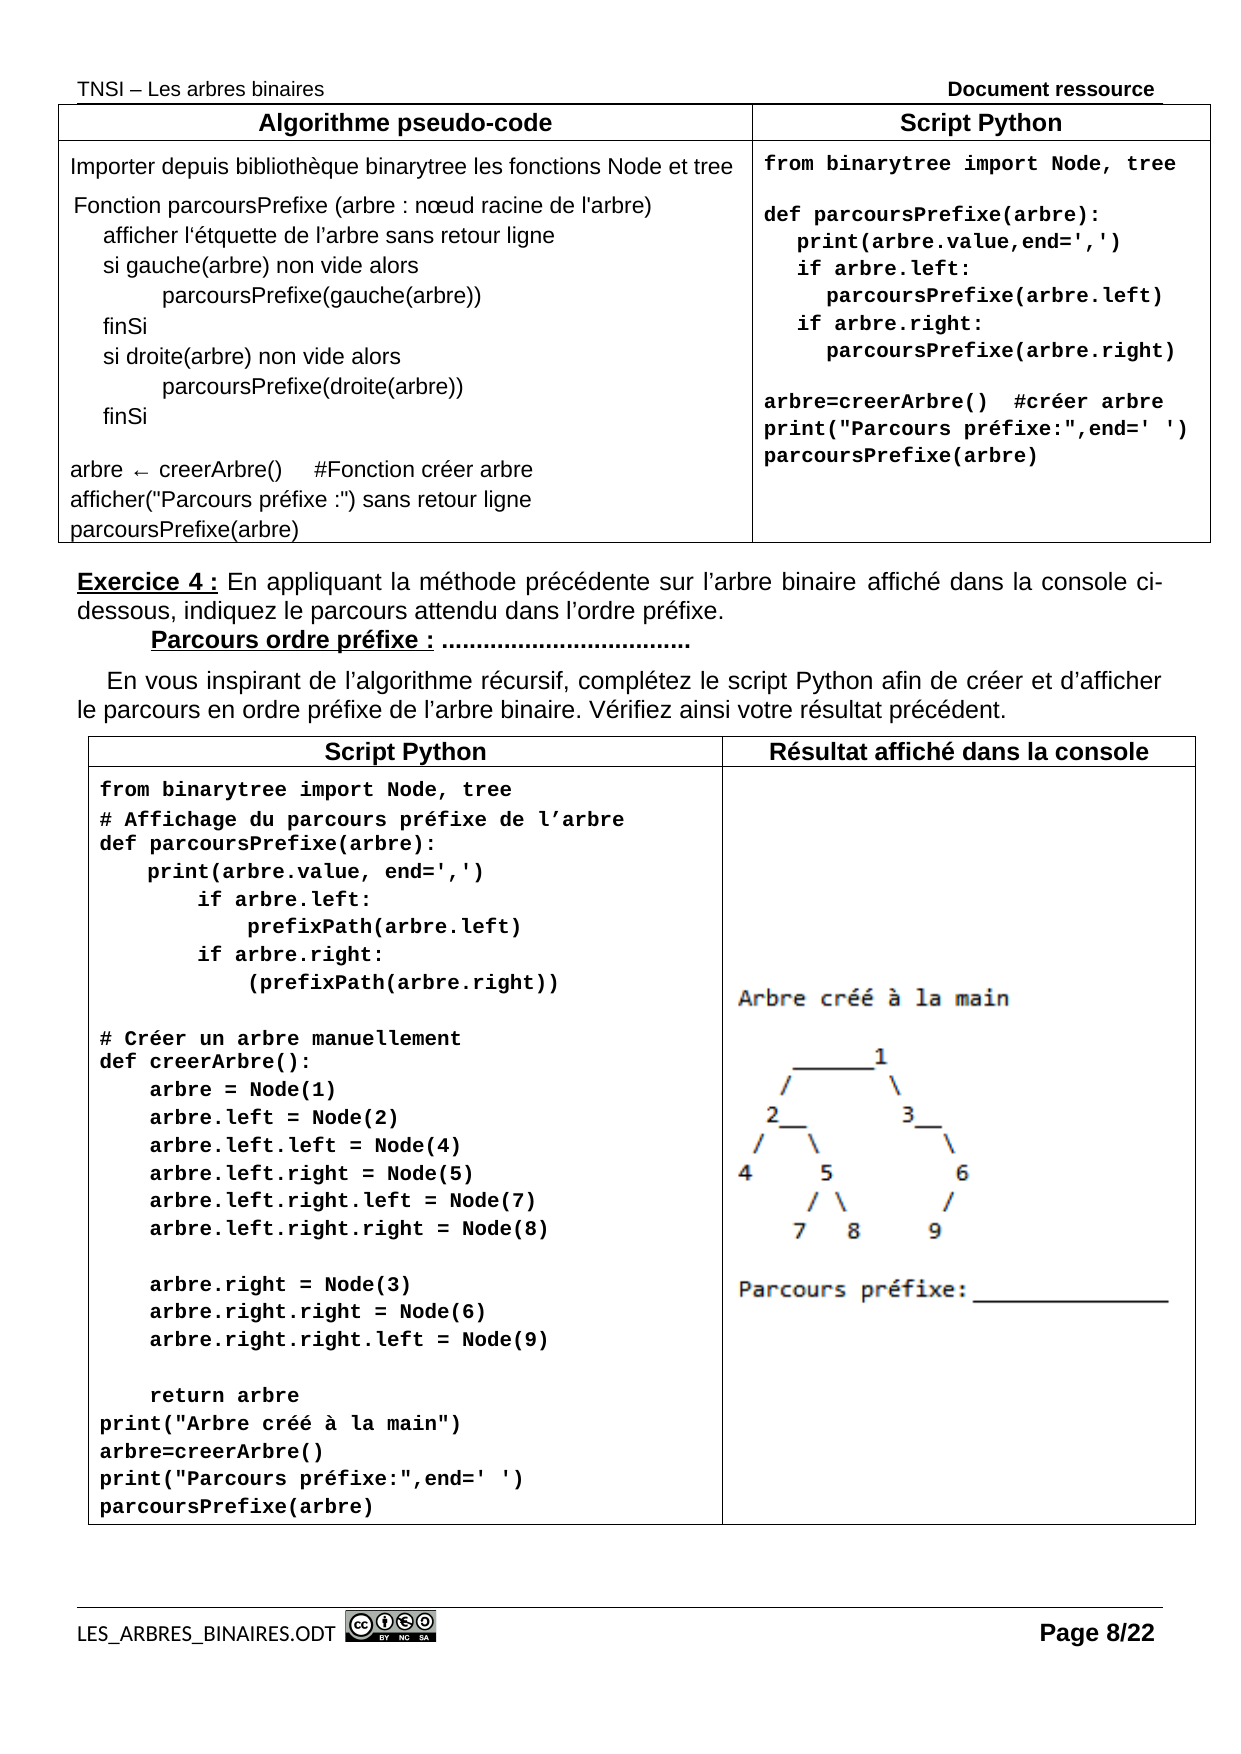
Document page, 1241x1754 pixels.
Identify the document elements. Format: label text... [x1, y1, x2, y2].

picture [737, 984, 1171, 1307]
table_header Script Python [753, 105, 1210, 139]
text Parcours ordre préfixe : .................................... [77, 625, 1163, 653]
text En vous inspirant de l’algorithme récursif, complétez le script Python afin de créer et d’afficher le parcours en ordre préfixe de l’arbre binaire. Vérifiez ainsi votre résultat précédent. [77, 666, 1163, 723]
table_header Algorithme pseudo-code [59, 105, 752, 139]
table_cell from binarytree import Node, tree # Affichage du parcours préfixe de l’arbre def parcoursPrefixe(arbre): print(arbre.value, end=',') if arbre.left: prefixPath(arbre.left) if arbre.right: (prefixPath(arbre.right)) # Créer un arbre manuellement def creerArbre(): arbre = Node(1) arbre.left = Node(2) arbre.left.left = Node(4) arbre.left.right = Node(5) arbre.left.right.left = Node(7) arbre.left.right.right = Node(8) arbre.right = Node(3) arbre.right.right = Node(6) arbre.right.right.left = Node(9) return arbre print("Arbre créé à la main") arbre=creerArbre() print("Parcours préfixe:",end=' ') parcoursPrefixe(arbre) [89, 767, 722, 1524]
text Exercice 4 : En appliquant la méthode précédente sur l’arbre binaire affiché dans la console ci-dessous, indiquez le parcours attendu dans l’ordre préfixe. [77, 567, 1163, 625]
table_header Résultat affiché dans la console [723, 737, 1195, 766]
table_cell from binarytree import Node, tree def parcoursPrefixe(arbre): print(arbre.value,end=',') if arbre.left: parcoursPrefixe(arbre.left) if arbre.right: parcoursPrefixe(arbre.right) arbre=creerArbre() #créer arbre print("Parcours préfixe:",end=' ') parcoursPrefixe(arbre) [753, 141, 1210, 542]
table_cell Importer depuis bibliothèque binarytree les fonctions Node et tree Fonction parcoursPrefixe (arbre : nœud racine de l'arbre) afficher l‘étquette de l’arbre sans retour ligne si gauche(arbre) non vide alors parcoursPrefixe(gauche(arbre)) finSi si droite(arbre) non vide alors parcoursPrefixe(droite(arbre)) finSi arbre ← creerArbre() #Fonction créer arbre afficher("Parcours préfixe :") sans retour ligne parcoursPrefixe(arbre) [59, 141, 752, 542]
table_header Script Python [89, 737, 722, 766]
table_cell [723, 767, 1195, 1524]
picture [345, 1610, 437, 1642]
